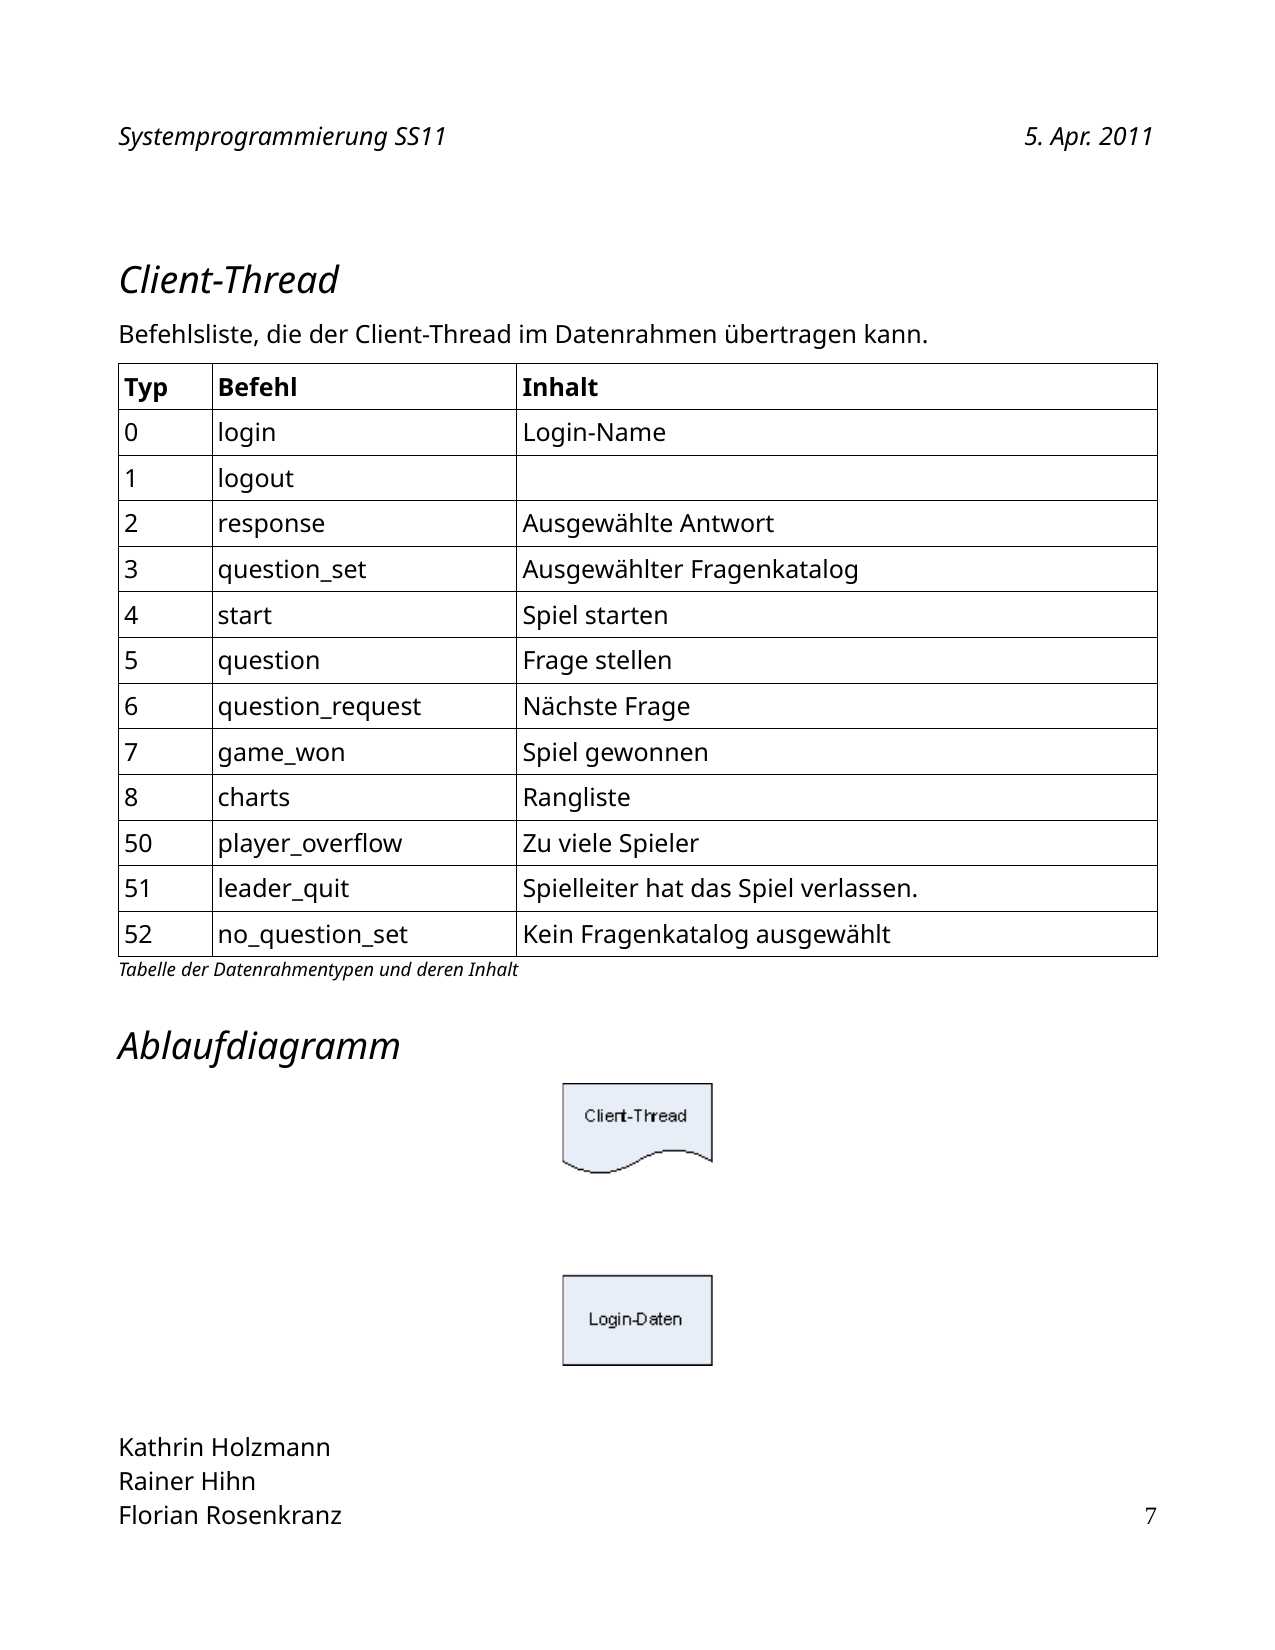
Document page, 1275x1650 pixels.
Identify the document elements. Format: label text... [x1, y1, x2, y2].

table_cell 3 [119, 547, 212, 591]
table_cell no_question_set [213, 912, 516, 956]
table_cell 6 [119, 684, 212, 728]
table_cell 0 [119, 410, 212, 454]
table_cell player_overflow [213, 821, 516, 865]
table_cell leader_quit [213, 866, 516, 911]
table_cell Rangliste [517, 775, 1157, 819]
table_cell game_won [213, 729, 516, 774]
picture [562, 1083, 713, 1366]
table_cell response [213, 501, 516, 546]
table_cell 4 [119, 592, 212, 637]
table_cell Frage stellen [517, 638, 1157, 683]
table_cell Kein Fragenkatalog ausgewählt [517, 912, 1157, 956]
table_cell Ausgewählter Fragenkatalog [517, 547, 1157, 591]
table_header Befehl [213, 364, 516, 409]
table_cell 51 [119, 866, 212, 911]
table_cell 2 [119, 501, 212, 546]
text Befehlsliste, die der Client-Thread im Datenrahmen übertragen kann. [118, 317, 1157, 351]
table_cell question [213, 638, 516, 683]
subtitle Client-Thread [118, 253, 1157, 304]
table_cell 8 [119, 775, 212, 819]
table_cell 5 [119, 638, 212, 683]
table_cell Spiel starten [517, 592, 1157, 637]
table_cell question_request [213, 684, 516, 728]
table_cell question_set [213, 547, 516, 591]
text Tabelle der Datenrahmentypen und deren Inhalt [118, 957, 1157, 982]
table_cell Login-Name [517, 410, 1157, 454]
table_cell [517, 456, 1157, 500]
table_cell charts [213, 775, 516, 819]
table_header Typ [119, 364, 212, 409]
table_cell Zu viele Spieler [517, 821, 1157, 865]
table_cell 50 [119, 821, 212, 865]
table_header Inhalt [517, 364, 1157, 409]
table_cell Spiel gewonnen [517, 729, 1157, 774]
table_cell 1 [119, 456, 212, 500]
table_cell Ausgewählte Antwort [517, 501, 1157, 546]
table_cell Nächste Frage [517, 684, 1157, 728]
table_cell 52 [119, 912, 212, 956]
table_cell logout [213, 456, 516, 500]
table_cell login [213, 410, 516, 454]
subtitle Ablaufdiagramm [118, 1019, 1157, 1071]
table_cell Spielleiter hat das Spiel verlassen. [517, 866, 1157, 911]
table_cell 7 [119, 729, 212, 774]
table_cell start [213, 592, 516, 637]
